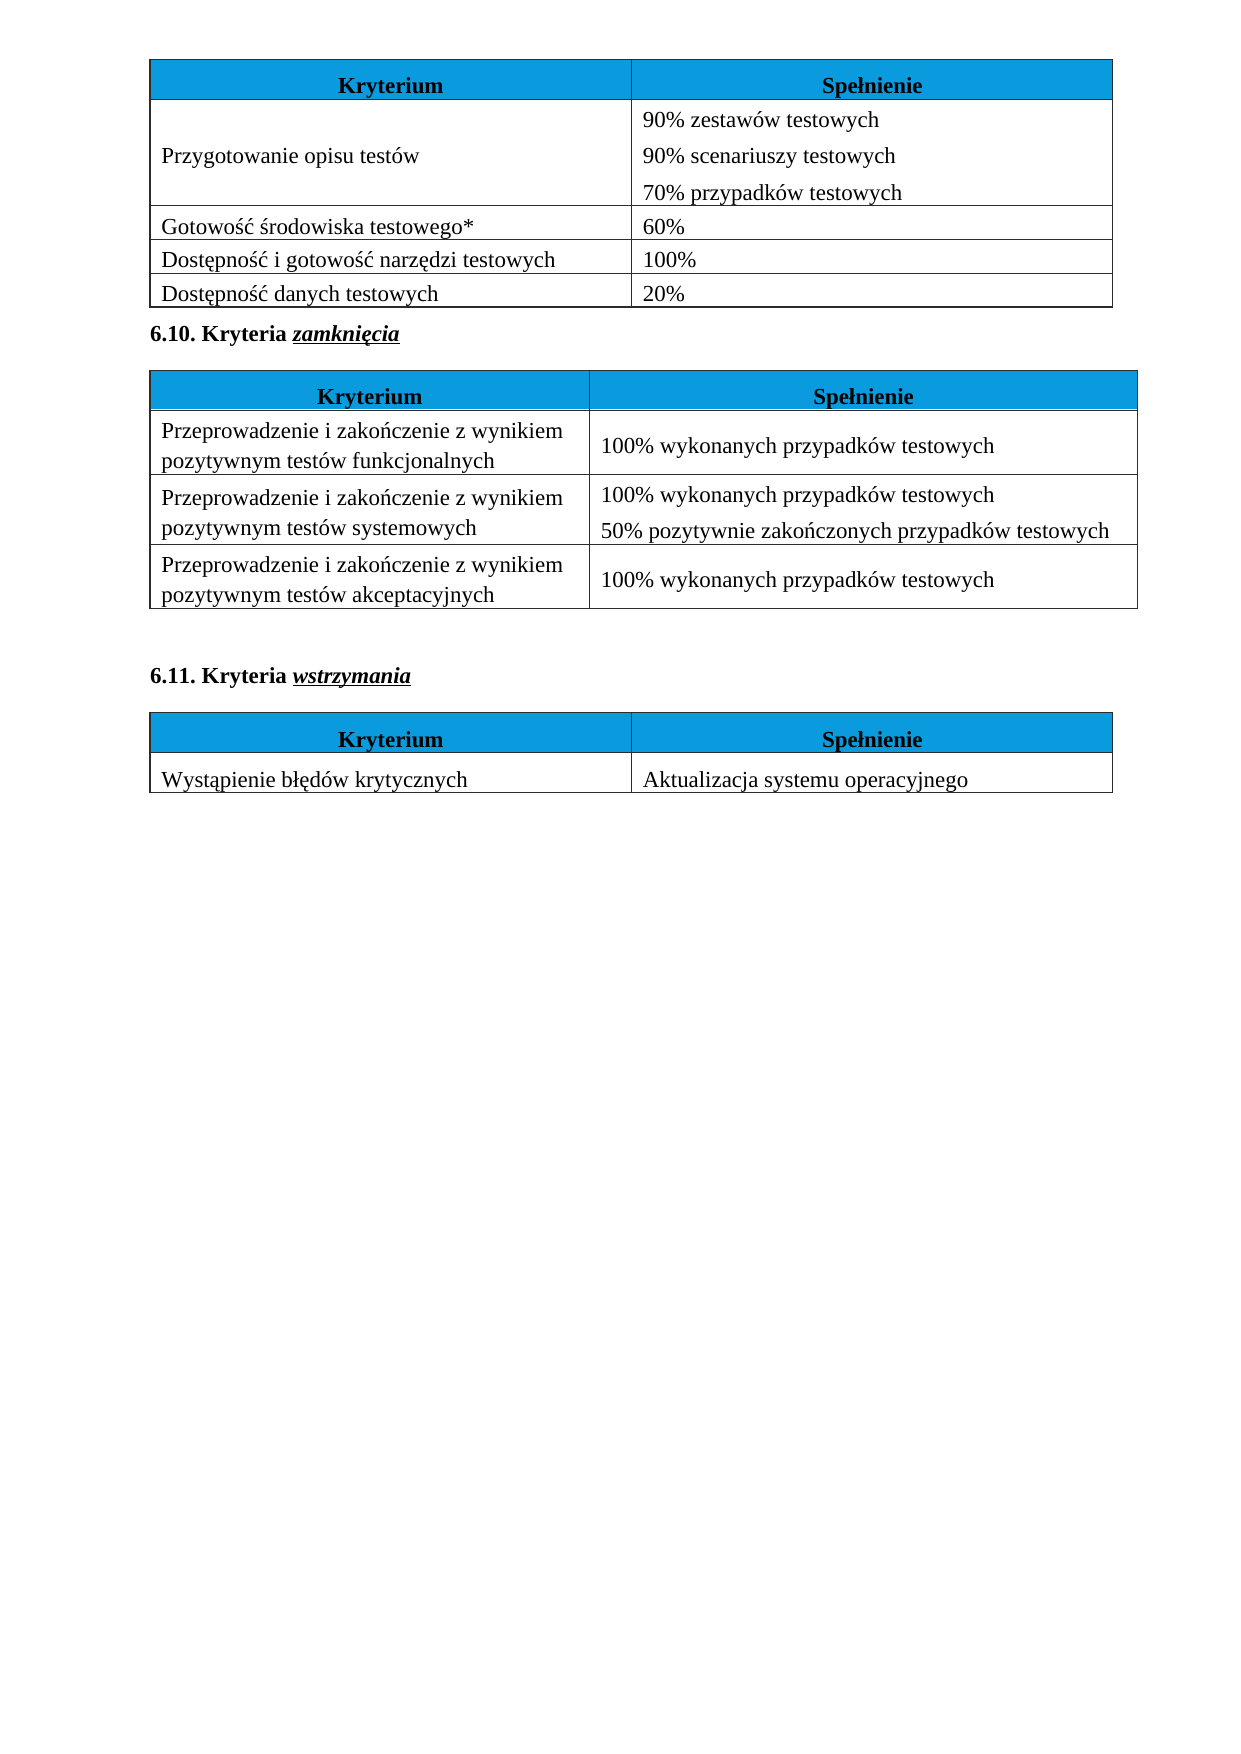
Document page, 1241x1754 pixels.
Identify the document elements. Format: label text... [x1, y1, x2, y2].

table_cell 90% zestawów testowych 90% scenariuszy testowych 70% przypadków testowych [632, 100, 1112, 205]
table_header Kryterium [151, 371, 589, 409]
table_header Spełnienie [632, 713, 1112, 752]
table_cell Gotowość środowiska testowego* [151, 206, 631, 239]
table_cell 100% wykonanych przypadków testowych [590, 545, 1137, 607]
table_header Kryterium [151, 60, 631, 99]
table_cell Przygotowanie opisu testów [151, 100, 631, 205]
table_header Spełnienie [590, 371, 1137, 409]
table_cell Dostępność danych testowych [151, 274, 631, 306]
table_header Kryterium [151, 713, 631, 752]
table_cell Przeprowadzenie i zakończenie z wynikiem pozytywnym testów funkcjonalnych [151, 411, 589, 473]
table_cell Wystąpienie błędów krytycznych [151, 753, 631, 792]
table_cell Dostępność i gotowość narzędzi testowych [151, 240, 631, 273]
table_cell 100% [632, 240, 1112, 273]
table_cell 60% [632, 206, 1112, 239]
text 6.11. Kryteria wstrzymania [150, 662, 1090, 689]
table_cell Przeprowadzenie i zakończenie z wynikiem pozytywnym testów akceptacyjnych [151, 545, 589, 607]
table_cell 100% wykonanych przypadków testowych [590, 411, 1137, 473]
table_cell 100% wykonanych przypadków testowych 50% pozytywnie zakończonych przypadków testowych [590, 475, 1137, 543]
table_cell Przeprowadzenie i zakończenie z wynikiem pozytywnym testów systemowych [151, 475, 589, 543]
table_header Spełnienie [632, 60, 1112, 99]
text 6.10. Kryteria zamknięcia [150, 320, 1090, 346]
table_cell 20% [632, 274, 1112, 306]
table_cell Aktualizacja systemu operacyjnego [632, 753, 1112, 792]
